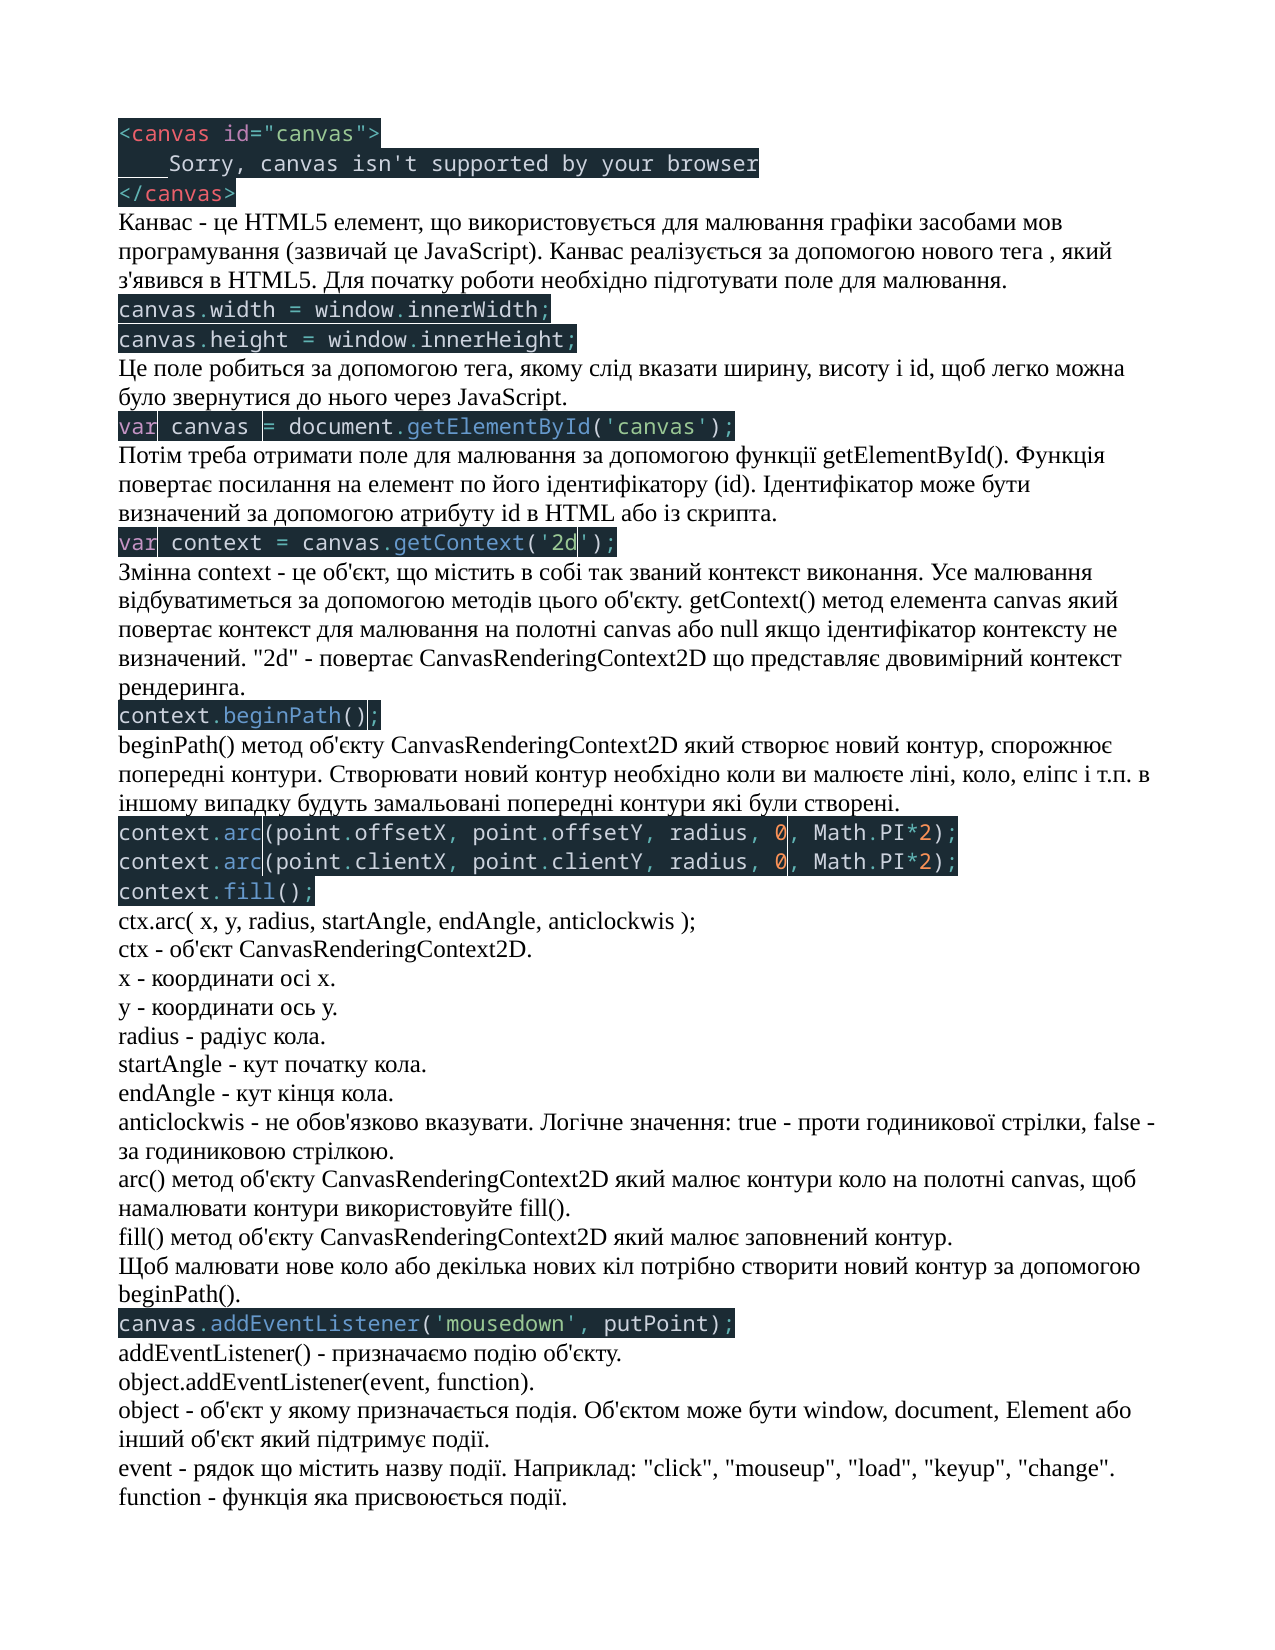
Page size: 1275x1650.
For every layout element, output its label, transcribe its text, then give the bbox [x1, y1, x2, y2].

text Потім треба отримати поле для малювання за допомогою функції getElementById(). Функція повертає посилання на елемент по його ідентифікатору (id). Ідентифікатор може бути визначений за допомогою атрибуту id в HTML або із скрипта. [118, 441, 1157, 527]
text y - координати ось у. [118, 992, 1157, 1021]
text Змінна context - це об'єкт, що містить в собі так званий контекст виконання. Усе малювання відбуватиметься за допомогою методів цього об'єкту. getContext() метод елемента canvas який повертає контекст для малювання на полотні canvas або null якщо ідентифікатор контексту не визначений. "2d" - повертає CanvasRenderingContext2D що представляє двовимірний контекст рендеринга. [118, 557, 1157, 700]
text beginPath() метод об'єкту CanvasRenderingContext2D який створює новий контур, спорожнює попередні контури. Створювати новий контур необхідно коли ви малюєте ліні, коло, еліпс і т.п. в іншому випадку будуть замальовані попередні контури які були створені. [118, 730, 1157, 816]
text object.addEventListener(event, function). [118, 1367, 1157, 1396]
text var context = canvas.getContext('2d'); [118, 527, 1157, 557]
text object - об'єкт у якому призначається подія. Об'єктом може бути window, document, Element або інший об'єкт який підтримує події. [118, 1396, 1157, 1453]
text </canvas> [118, 178, 1157, 207]
text ctx.arc( x, y, radius, startAngle, endAngle, anticlockwis ); [118, 906, 1157, 934]
text context.arc(point.offsetX, point.offsetY, radius, 0, Math.PI*2); [118, 816, 1157, 846]
text arc() метод об'єкту CanvasRenderingContext2D який малює контури коло на полотні canvas, щоб намалювати контури використовуйте fill(). [118, 1164, 1157, 1222]
text addEventListener() - призначаємо подію об'єкту. [118, 1338, 1157, 1367]
text context.arc(point.clientX, point.clientY, radius, 0, Math.PI*2); [118, 846, 1157, 876]
text Sorry, canvas isn't supported by your browser [118, 148, 1157, 178]
text radius - радіус кола. [118, 1021, 1157, 1049]
text ctx - об'єкт CanvasRenderingContext2D. [118, 934, 1157, 963]
text Це поле робиться за допомогою тега, якому слід вказати ширину, висоту і id, щоб легко можна було звернутися до нього через JavaScript. [118, 353, 1157, 411]
text var canvas = document.getElementById('canvas'); [118, 411, 1157, 441]
text canvas.width = window.innerWidth; [118, 294, 1157, 323]
text function - функція яка присвоюється події. [118, 1482, 1157, 1511]
text startAngle - кут початку кола. [118, 1049, 1157, 1078]
text Щоб малювати нове коло або декілька нових кіл потрібно створити новий контур за допомогою beginPath(). [118, 1251, 1157, 1308]
text <canvas id="canvas"> [118, 118, 1157, 148]
text context.beginPath(); [118, 700, 1157, 730]
text fill() метод об'єкту CanvasRenderingContext2D який малює заповнений контур. [118, 1222, 1157, 1251]
text x - координати осі х. [118, 963, 1157, 992]
text canvas.height = window.innerHeight; [118, 323, 1157, 353]
text anticlockwis - не обов'язково вказувати. Логічне значення: true - проти годиникової стрілки, false - за годиниковою стрілкою. [118, 1107, 1157, 1164]
text canvas.addEventListener('mousedown', putPoint); [118, 1308, 1157, 1338]
text context.fill(); [118, 876, 1157, 906]
text endAngle - кут кінця кола. [118, 1078, 1157, 1107]
text Канвас - це HTML5 елемент, що використовується для малювання графіки засобами мов програмування (зазвичай це JavaScript). Канвас реалізується за допомогою нового тега , який з'явився в HTML5. Для початку роботи необхідно підготувати поле для малювання. [118, 207, 1157, 294]
text event - рядок що містить назву події. Наприклад: "click", "mouseup", "load", "keyup", "change". [118, 1453, 1157, 1482]
